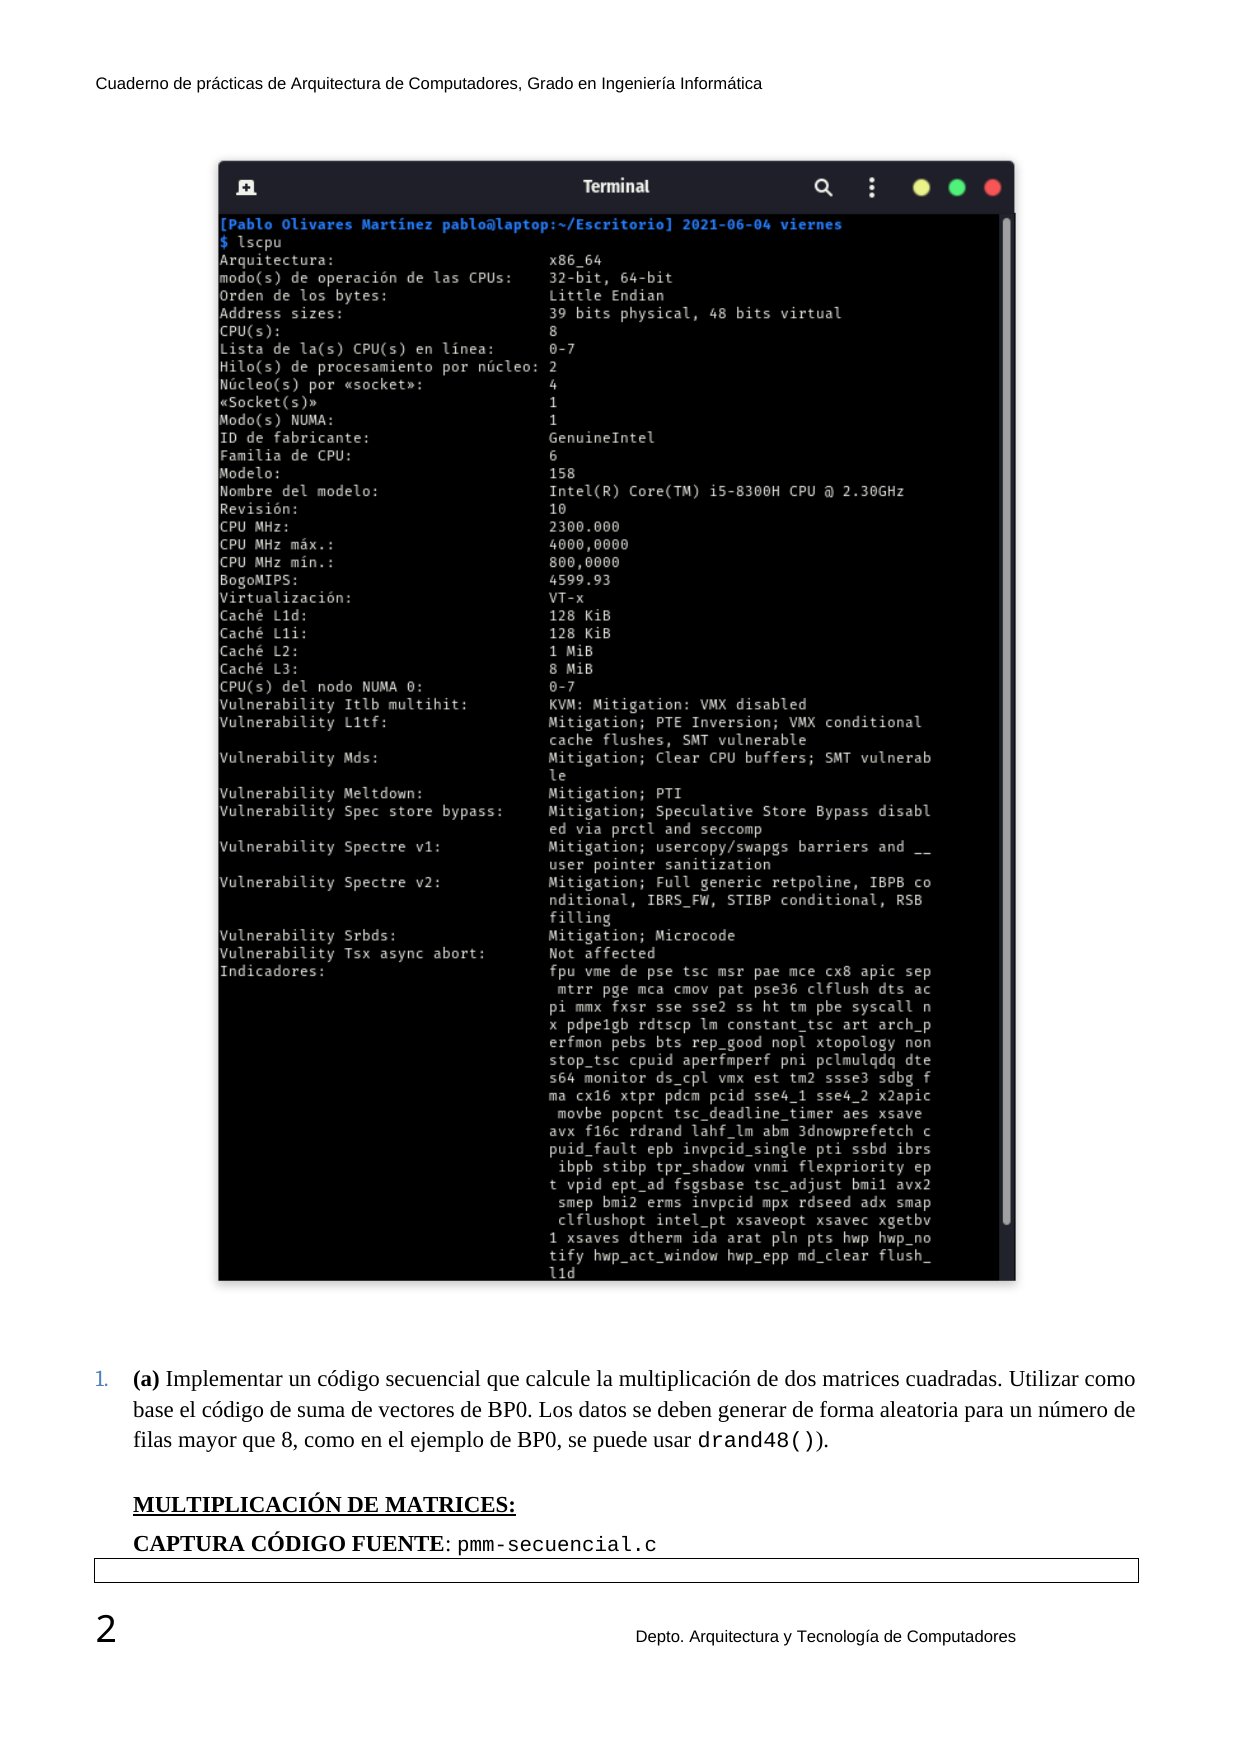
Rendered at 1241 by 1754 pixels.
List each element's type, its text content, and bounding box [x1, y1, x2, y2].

list (a) Implementar un código secuencial que calcule la multiplicación de dos matrices cuadradas. Utilizar como base el código de suma de vectores de BP0. Los datos se deben generar de forma aleatoria para un número de filas mayor que 8, como en el ejemplo de BP0, se puede usar drand48()). [95, 1365, 1137, 1454]
picture [202, 147, 1030, 1300]
list CAPTURA CÓDIGO FUENTE: pmm-secuencial.c [133, 1530, 1137, 1558]
list MULTIPLICACIÓN DE MATRICES: [133, 1491, 1137, 1518]
table_header [95, 1559, 1138, 1582]
